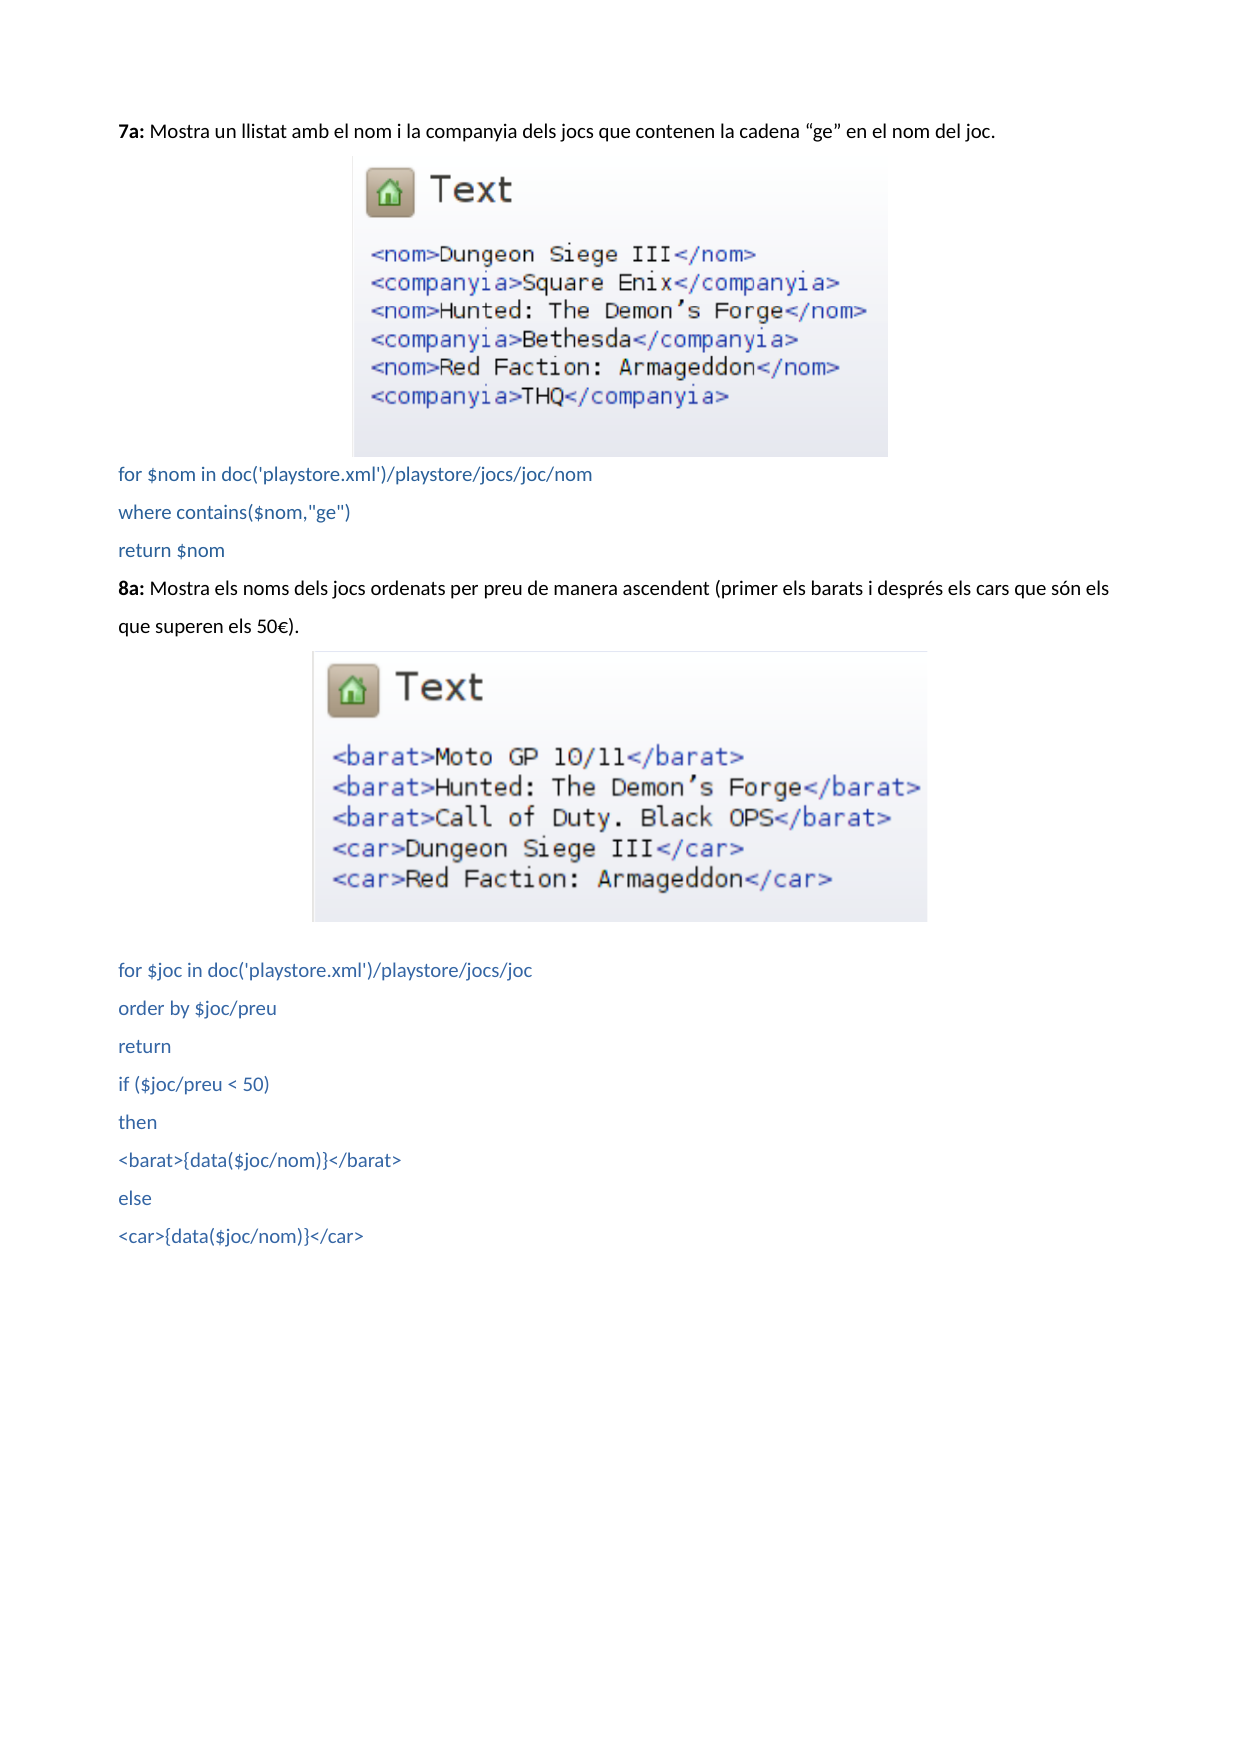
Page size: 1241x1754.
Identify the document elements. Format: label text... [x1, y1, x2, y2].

text <barat>{data($joc/nom)}</barat> [118, 1147, 1122, 1173]
text if ($joc/preu < 50) [118, 1071, 1122, 1097]
text else [118, 1186, 1122, 1211]
text then [118, 1109, 1122, 1135]
text return [118, 1033, 1122, 1058]
picture [312, 651, 928, 922]
text <car>{data($joc/nom)}</car> [118, 1224, 1122, 1249]
text return $nom [118, 537, 1122, 563]
text for $joc in doc('playstore.xml')/playstore/jocs/joc [118, 957, 1122, 982]
text 8a: Mostra els noms dels jocs ordenats per preu de manera ascendent (primer els barats i després els cars que són els [118, 576, 1122, 601]
text 7a: Mostra un llistat amb el nom i la companyia dels jocs que contenen la cadena “ge” en el nom del joc. [118, 118, 1122, 143]
text que superen els 50€). [118, 614, 1122, 639]
text where contains($nom,"ge") [118, 499, 1122, 525]
text for $nom in doc('playstore.xml')/playstore/jocs/joc/nom [118, 461, 1122, 487]
picture [352, 156, 888, 457]
text order by $joc/preu [118, 995, 1122, 1020]
